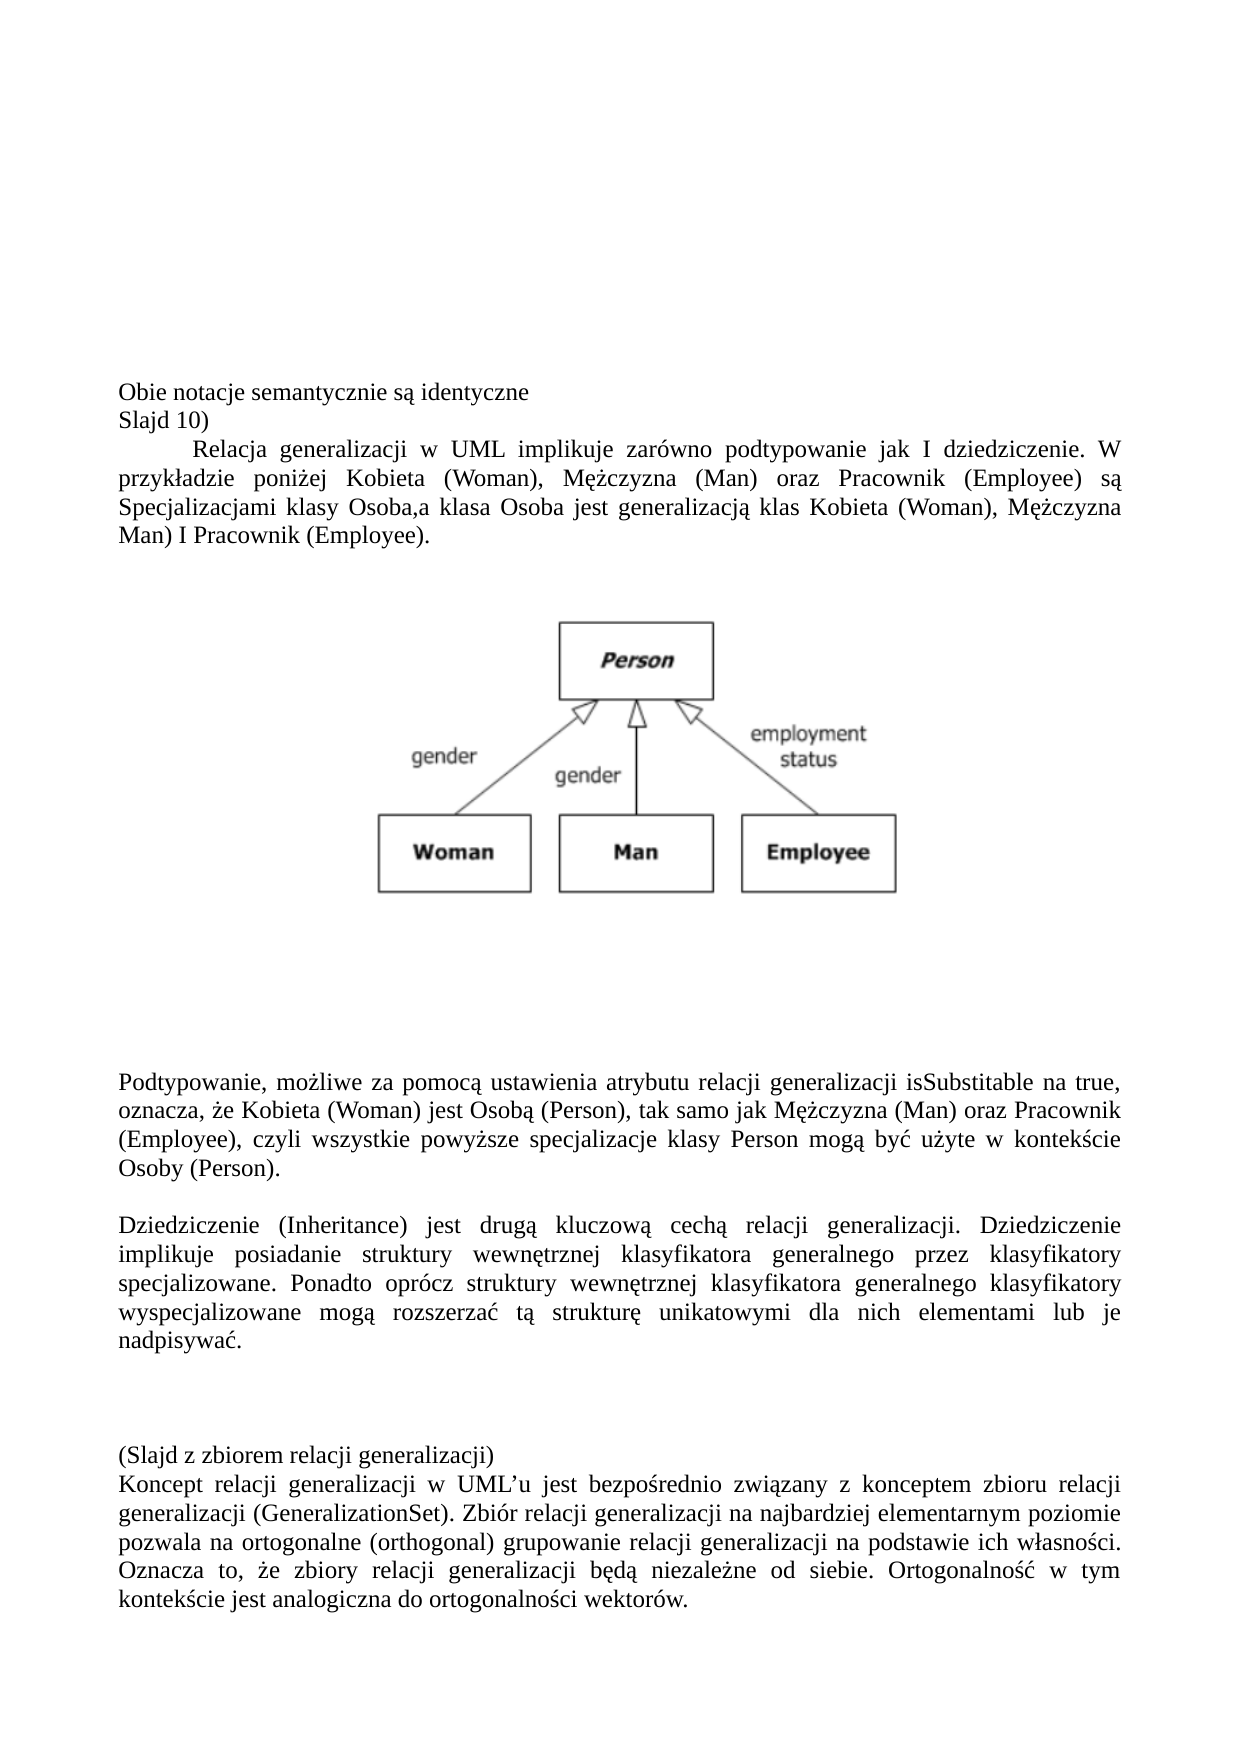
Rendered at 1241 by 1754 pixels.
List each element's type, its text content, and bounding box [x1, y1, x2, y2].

picture [313, 582, 940, 964]
text (Slajd z zbiorem relacji generalizacji) [118, 1441, 1122, 1469]
text Dziedziczenie (Inheritance) jest drugą kluczową cechą relacji generalizacji. Dziedziczenie implikuje posiadanie struktury wewnętrznej klasyfikatora generalnego przez klasyfikatory specjalizowane. Ponadto oprócz struktury wewnętrznej klasyfikatora generalnego klasyfikatory wyspecjalizowane mogą rozszerzać tą strukturę unikatowymi dla nich elementami lub je nadpisywać. [118, 1211, 1122, 1354]
text Koncept relacji generalizacji w UML’u jest bezpośrednio związany z konceptem zbioru relacji generalizacji (GeneralizationSet). Zbiór relacji generalizacji na najbardziej elementarnym poziomie pozwala na ortogonalne (orthogonal) grupowanie relacji generalizacji na podstawie ich własności. Oznacza to, że zbiory relacji generalizacji będą niezależne od siebie. Ortogonalność w tym kontekście jest analogiczna do ortogonalności wektorów. [118, 1469, 1122, 1613]
text Podtypowanie, możliwe za pomocą ustawienia atrybutu relacji generalizacji isSubstitable na true, oznacza, że Kobieta (Woman) jest Osobą (Person), tak samo jak Mężczyzna (Man) oraz Pracownik (Employee), czyli wszystkie powyższe specjalizacje klasy Person mogą być użyte w kontekście Osoby (Person). [118, 1067, 1122, 1182]
text Slajd 10) [118, 406, 1122, 434]
text Relacja generalizacji w UML implikuje zarówno podtypowanie jak I dziedziczenie. W przykładzie poniżej Kobieta (Woman), Mężczyzna (Man) oraz Pracownik (Employee) są Specjalizacjami klasy Osoba,a klasa Osoba jest generalizacją klas Kobieta (Woman), Mężczyzna Man) I Pracownik (Employee). [118, 434, 1122, 549]
text Obie notacje semantycznie są identyczne [118, 377, 1122, 406]
